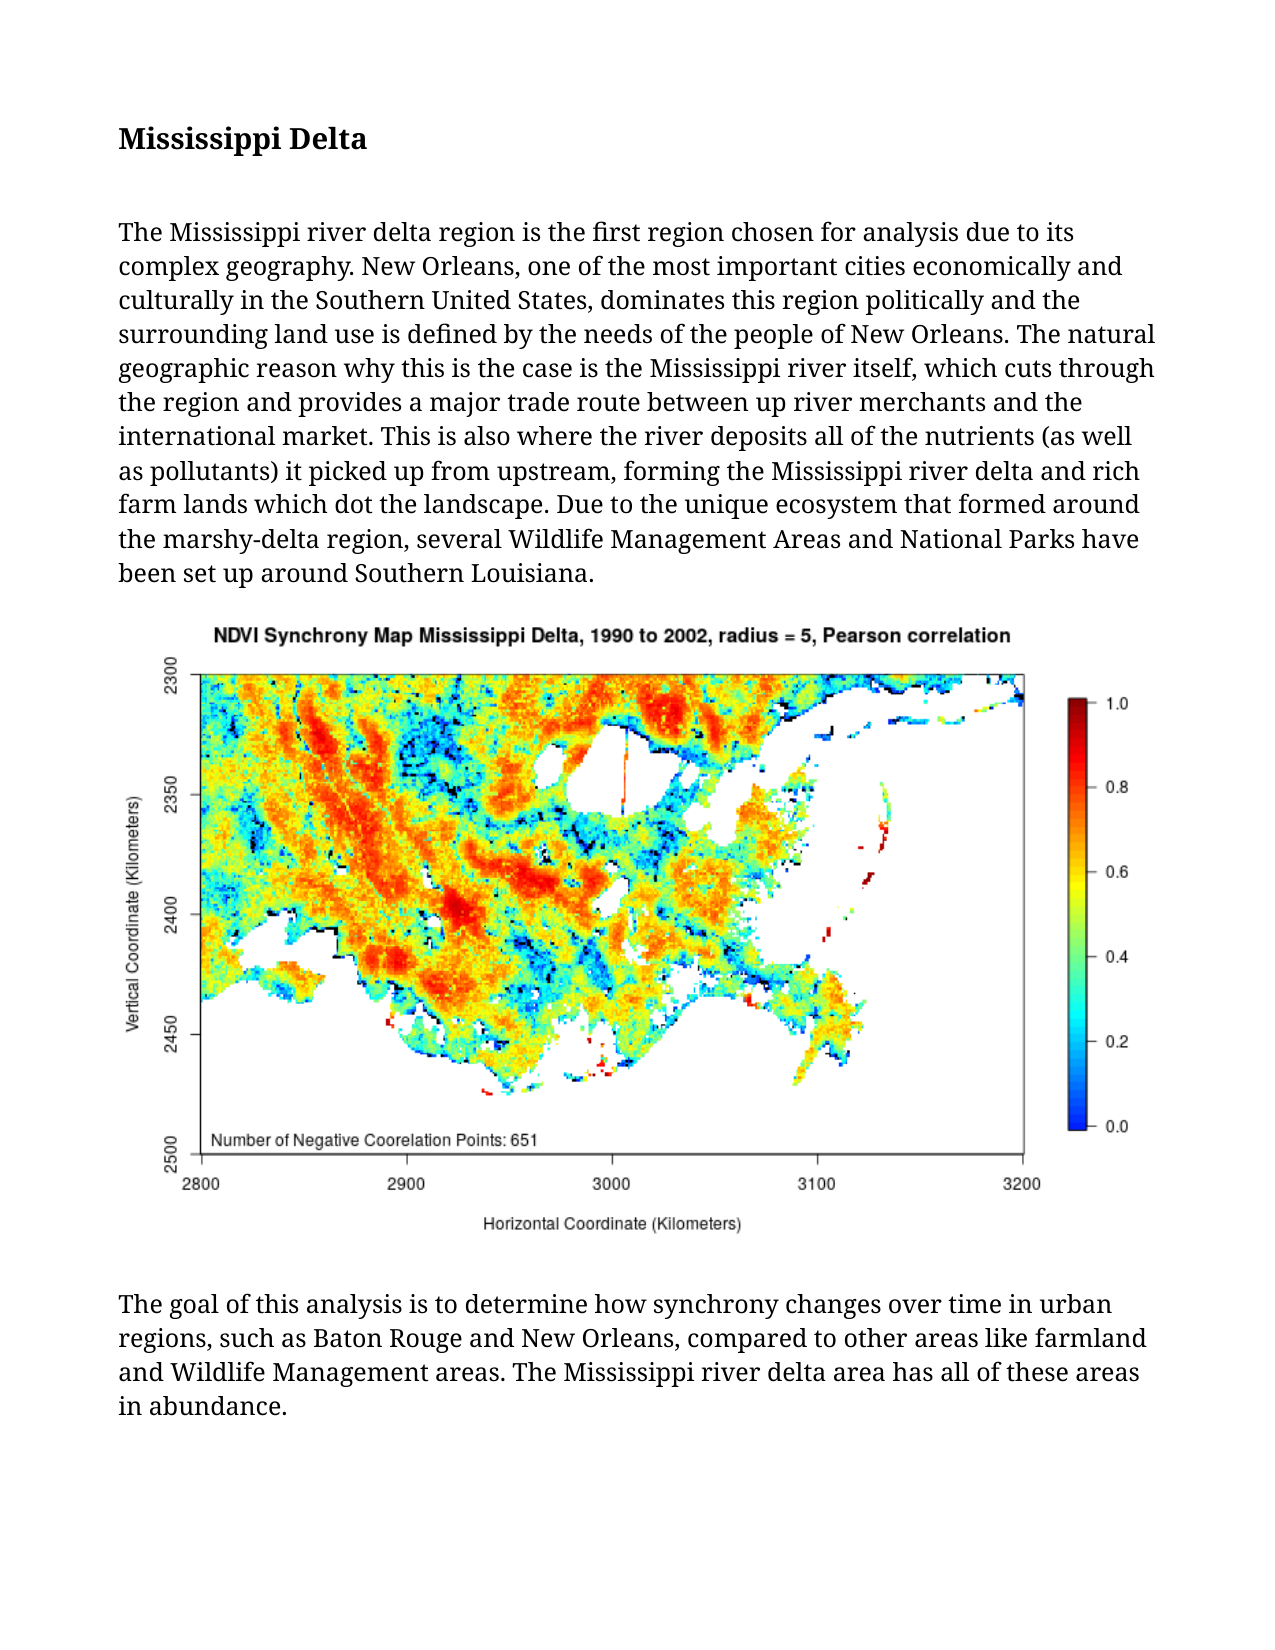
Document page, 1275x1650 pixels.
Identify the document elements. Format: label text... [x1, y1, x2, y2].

text The goal of this analysis is to determine how synchrony changes over time in urban regions, such as Baton Rouge and New Orleans, compared to other areas like farmland and Wildlife Management areas. The Mississippi river delta area has all of these areas in abundance. [118, 1286, 1157, 1423]
picture [122, 596, 1162, 1253]
text The Mississippi river delta region is the first region chosen for analysis due to its complex geography. New Orleans, one of the most important cities economically and culturally in the Southern United States, dominates this region politically and the surrounding land use is defined by the needs of the people of New Orleans. The natural geographic reason why this is the case is the Mississippi river itself, which cuts through the region and provides a major trade route between up river merchants and the international market. This is also where the river deposits all of the nutrients (as well as pollutants) it picked up from upstream, forming the Mississippi river delta and rich farm lands which dot the landscape. Due to the unique ecosystem that formed around the marshy-delta region, several Wildlife Management Areas and National Parks have been set up around Southern Louisiana. [118, 215, 1157, 589]
text Mississippi Delta [118, 118, 1157, 158]
